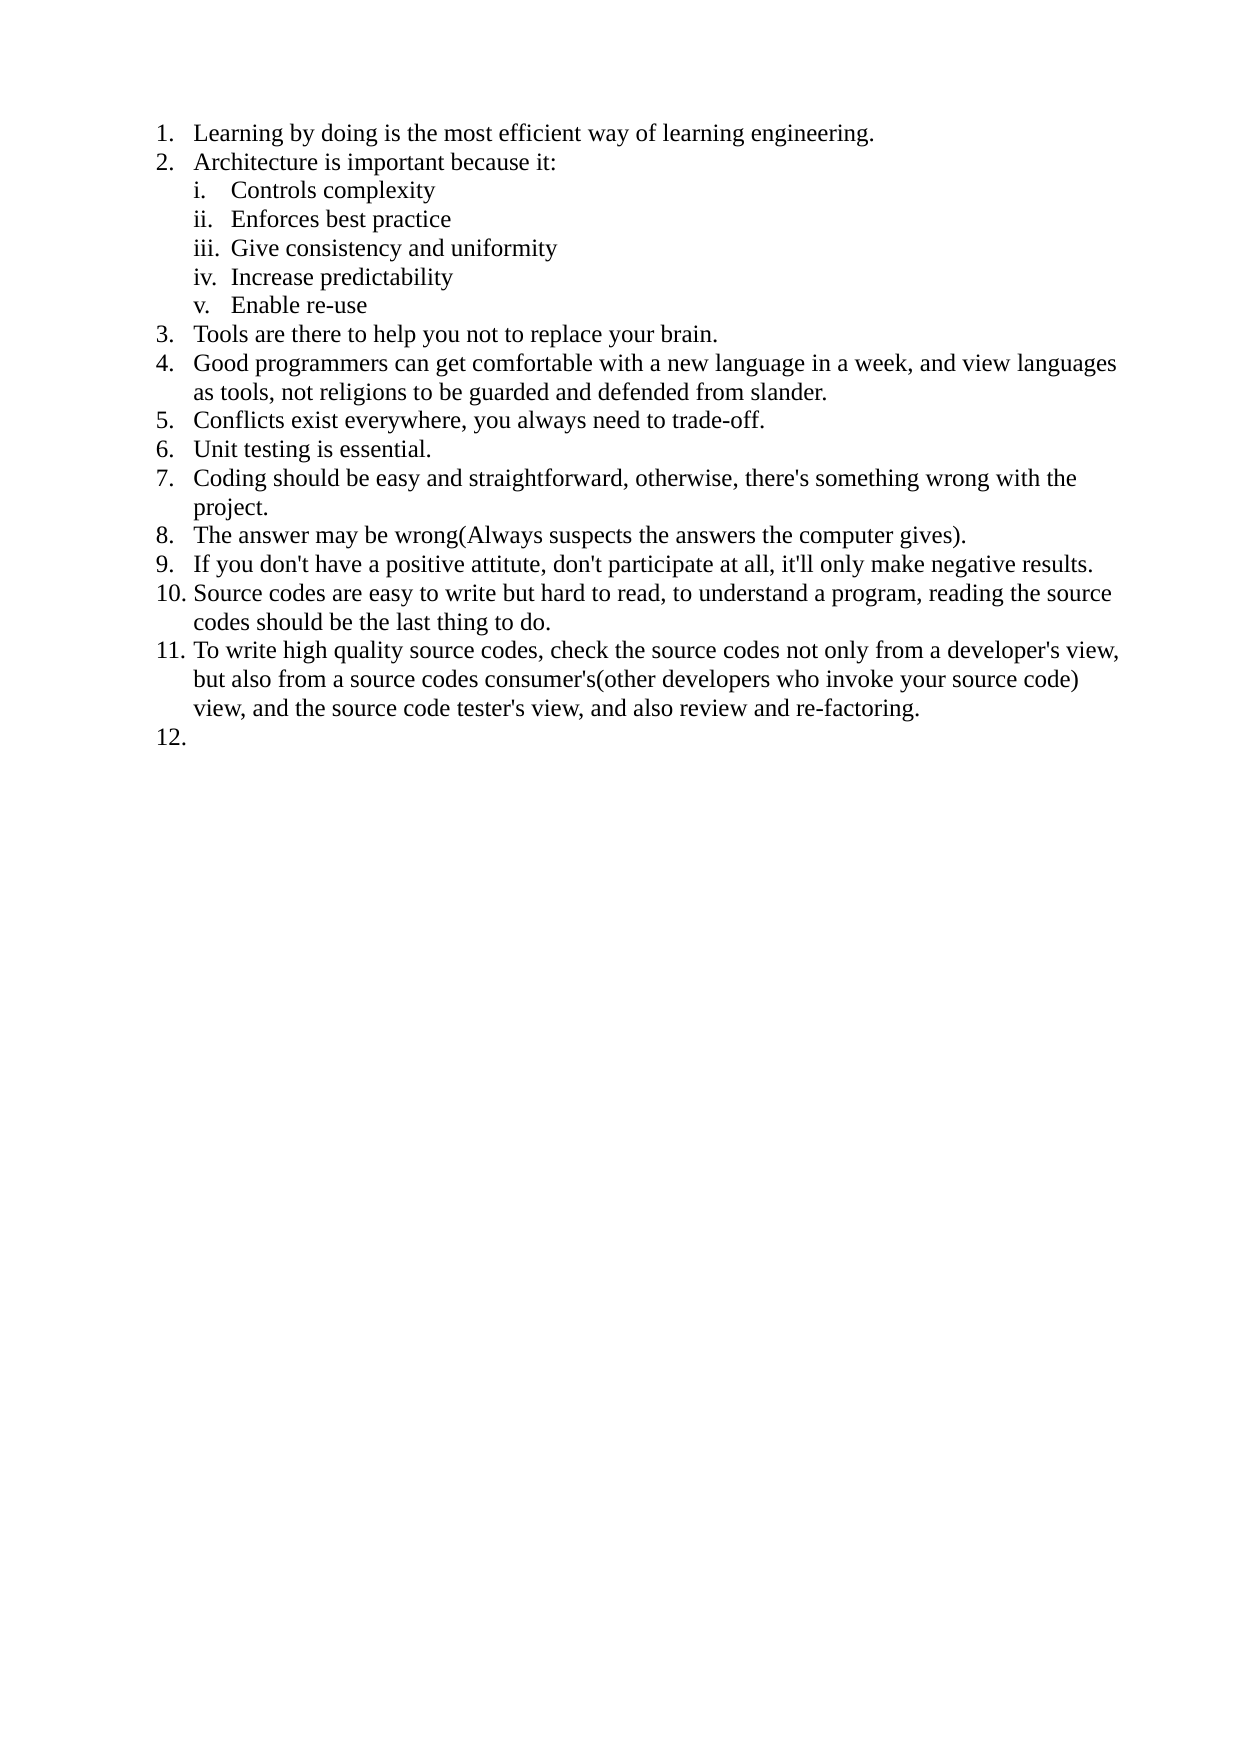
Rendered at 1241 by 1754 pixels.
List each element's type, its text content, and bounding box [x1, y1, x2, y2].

list If you don't have a positive attitute, don't participate at all, it'll only make negative results. [156, 549, 1122, 578]
list Good programmers can get comfortable with a new language in a week, and view languages as tools, not religions to be guarded and defended from slander. [156, 348, 1122, 406]
list Tools are there to help you not to replace your brain. [156, 319, 1122, 348]
list Give consistency and uniformity [193, 233, 1122, 262]
list Source codes are easy to write but hard to read, to understand a program, reading the source codes should be the last thing to do. [156, 578, 1122, 636]
list Conflicts exist everywhere, you always need to trade-off. [156, 406, 1122, 434]
list Enforces best practice [193, 204, 1122, 233]
list Unit testing is essential. [156, 434, 1122, 463]
list Increase predictability [193, 262, 1122, 291]
list Coding should be easy and straightforward, otherwise, there's something wrong with the project. [156, 463, 1122, 521]
list The answer may be wrong(Always suspects the answers the computer gives). [156, 521, 1122, 549]
list Architecture is important because it: [156, 147, 1122, 176]
list Controls complexity [193, 176, 1122, 204]
list Learning by doing is the most efficient way of learning engineering. [156, 118, 1122, 147]
list Enable re-use [193, 291, 1122, 319]
list To write high quality source codes, check the source codes not only from a developer's view, but also from a source codes consumer's(other developers who invoke your source code) view, and the source code tester's view, and also review and re-factoring. [156, 636, 1122, 722]
